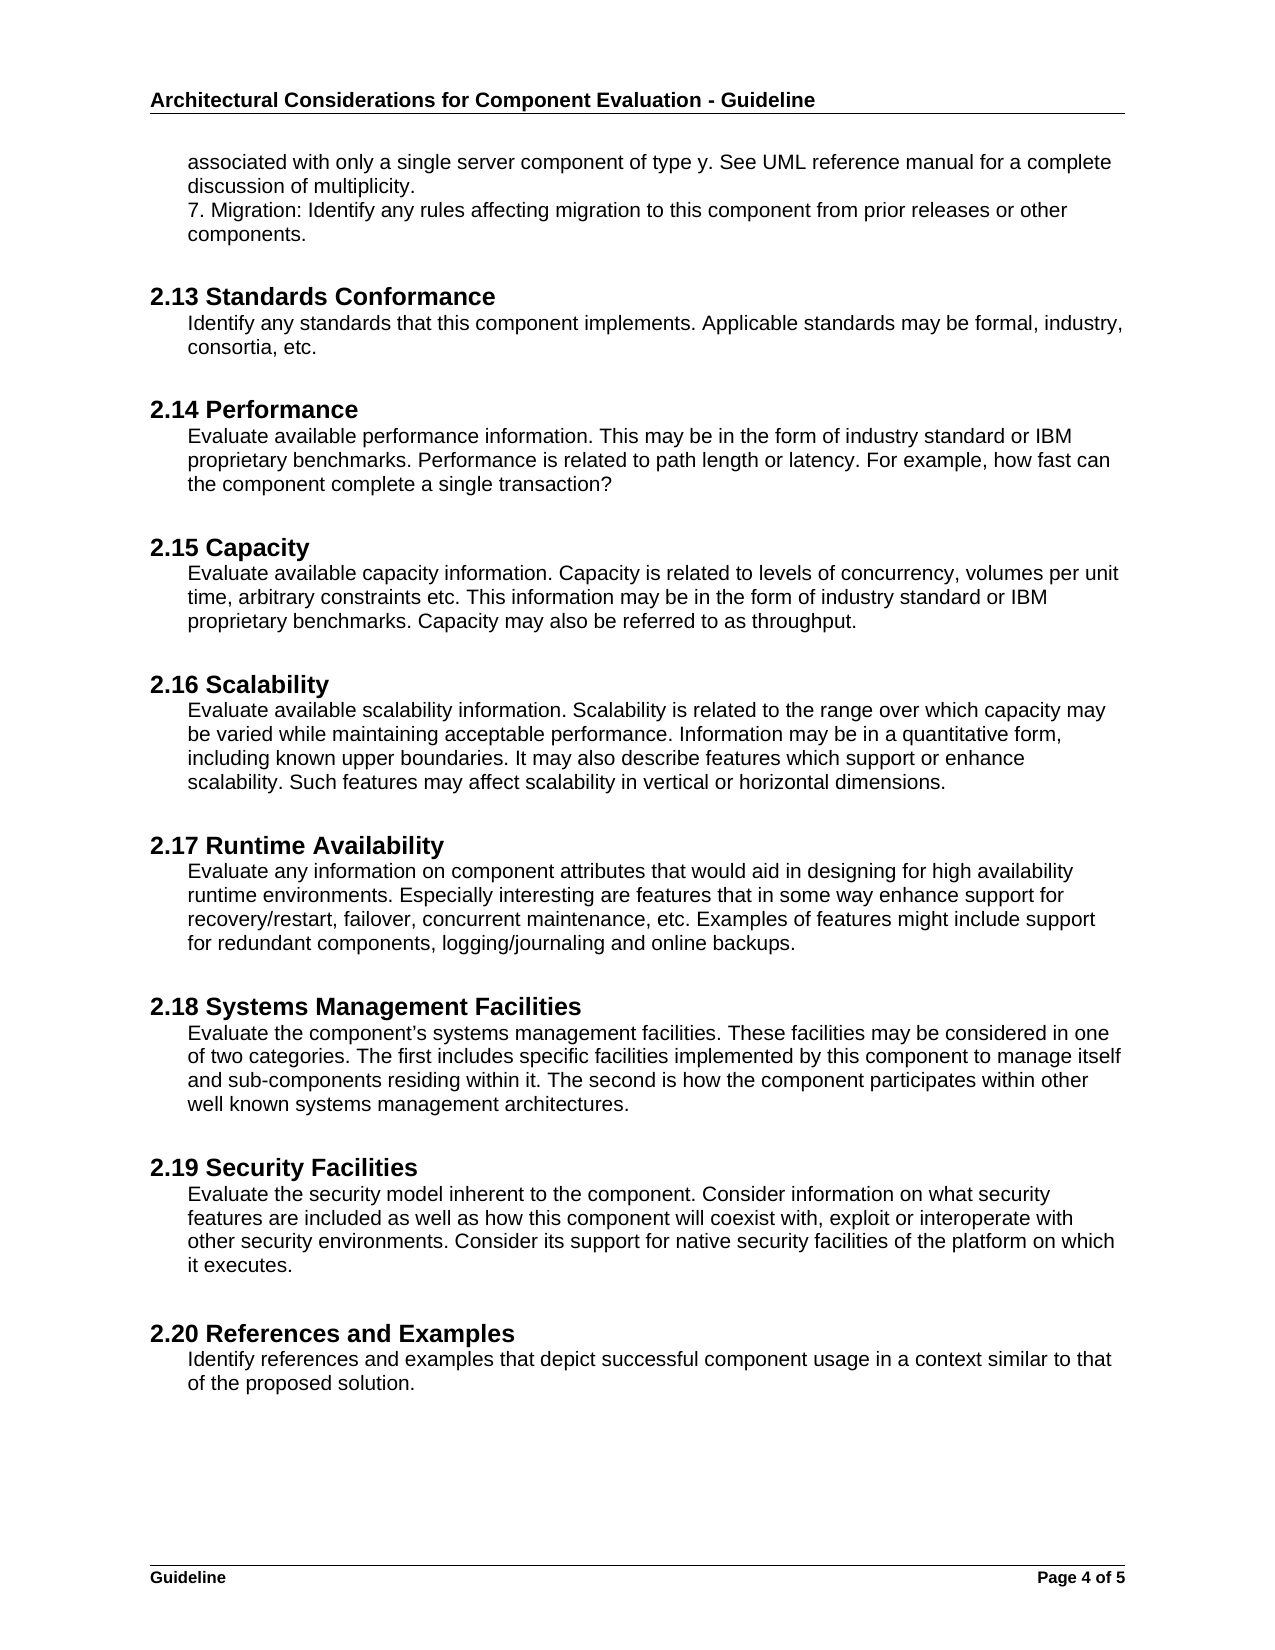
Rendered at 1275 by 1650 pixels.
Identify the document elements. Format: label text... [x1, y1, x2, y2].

text Evaluate any information on component attributes that would aid in designing for high availability runtime environments. Especially interesting are features that in some way enhance support for recovery/restart, failover, concurrent maintenance, etc. Examples of features might include support for redundant components, logging/journaling and online backups. [187, 859, 1125, 955]
text Identify references and examples that depict successful component usage in a context similar to that of the proposed solution. [187, 1347, 1125, 1395]
text Evaluate available performance information. This may be in the form of industry standard or IBM proprietary benchmarks. Performance is related to path length or latency. For example, how fast can the component complete a single transaction? [187, 424, 1125, 496]
subtitle 2.19 Security Facilities [150, 1153, 1125, 1181]
subtitle 2.13 Standards Conformance [150, 282, 1125, 311]
text Evaluate the component’s systems management facilities. These facilities may be considered in one of two categories. The first includes specific facilities implemented by this component to manage itself and sub-components residing within it. The second is how the component participates within other well known systems management architectures. [187, 1020, 1125, 1116]
subtitle 2.15 Capacity [150, 532, 1125, 561]
text Identify any standards that this component implements. Applicable standards may be formal, industry, consortia, etc. [187, 311, 1125, 359]
text Evaluate available scalability information. Scalability is related to the range over which capacity may be varied while maintaining acceptable performance. Information may be in a quantitative form, including known upper boundaries. It may also describe features which support or enhance scalability. Such features may affect scalability in vertical or horizontal dimensions. [187, 698, 1125, 794]
subtitle 2.20 References and Examples [150, 1318, 1125, 1347]
text Evaluate available capacity information. Capacity is related to levels of concurrency, volumes per unit time, arbitrary constraints etc. This information may be in the form of industry standard or IBM proprietary benchmarks. Capacity may also be referred to as throughput. [187, 561, 1125, 633]
text associated with only a single server component of type y. See UML reference manual for a complete discussion of multiplicity. [187, 150, 1125, 198]
subtitle 2.18 Systems Management Facilities [150, 992, 1125, 1020]
subtitle 2.17 Runtime Availability [150, 831, 1125, 859]
subtitle 2.14 Performance [150, 395, 1125, 424]
text 7. Migration: Identify any rules affecting migration to this component from prior releases or other components. [187, 198, 1125, 246]
text Evaluate the security model inherent to the component. Consider information on what security features are included as well as how this component will coexist with, exploit or interoperate with other security environments. Consider its support for native security facilities of the platform on which it executes. [187, 1181, 1125, 1277]
subtitle 2.16 Scalability [150, 669, 1125, 698]
